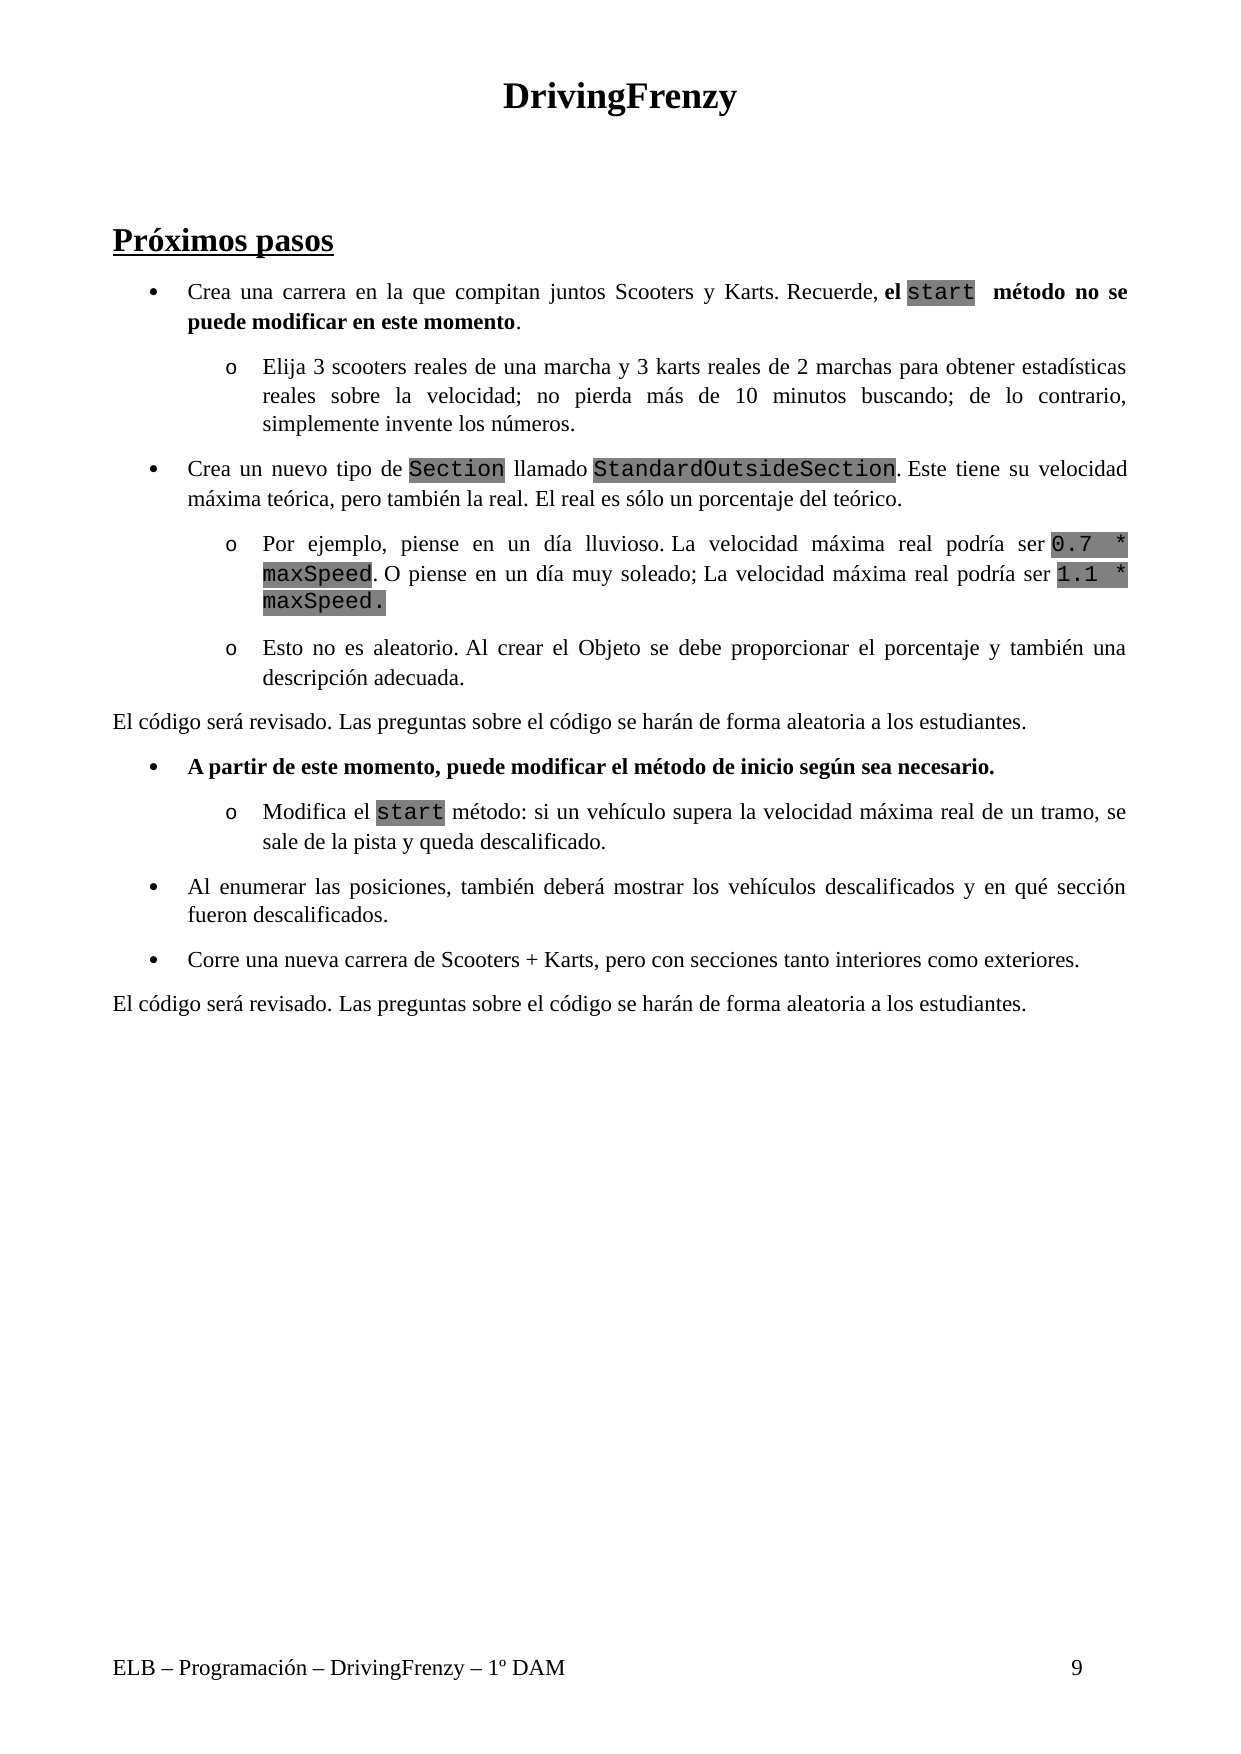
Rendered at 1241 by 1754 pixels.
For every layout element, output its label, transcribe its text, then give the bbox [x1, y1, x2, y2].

list Modifica el start método: si un vehículo supera la velocidad máxima real de un tramo, se sale de la pista y queda descalificado. [225, 798, 1128, 854]
text El código será revisado. Las preguntas sobre el código se harán de forma aleatoria a los estudiantes. [112, 991, 1128, 1017]
list Crea un nuevo tipo de Section llamado StandardOutsideSection. Este tiene su velocidad máxima teórica, pero también la real. El real es sólo un porcentaje del teórico. [150, 455, 1128, 511]
list Por ejemplo, piense en un día lluvioso. La velocidad máxima real podría ser 0.7 * maxSpeed. O piense en un día muy soleado; La velocidad máxima real podría ser 1.1 * maxSpeed. [225, 530, 1128, 616]
list Esto no es aleatorio. Al crear el Objeto se debe proporcionar el porcentaje y también una descripción adecuada. [225, 634, 1128, 690]
text El código será revisado. Las preguntas sobre el código se harán de forma aleatoria a los estudiantes. [112, 708, 1128, 735]
list Elija 3 scooters reales de una marcha y 3 karts reales de 2 marchas para obtener estadísticas reales sobre la velocidad; no pierda más de 10 minutos buscando; de lo contrario, simplemente invente los números. [225, 353, 1128, 437]
list Corre una nueva carrera de Scooters + Karts, pero con secciones tanto interiores como exteriores. [150, 946, 1128, 972]
list Crea una carrera en la que compitan juntos Scooters y Karts. Recuerde, el start método no se puede modificar en este momento. [150, 278, 1128, 334]
list A partir de este momento, puede modificar el método de inicio según sea necesario. [150, 753, 1128, 779]
list Al enumerar las posiciones, también deberá mostrar los vehículos descalificados y en qué sección fueron descalificados. [150, 873, 1128, 927]
text Próximos pasos [112, 220, 1128, 259]
